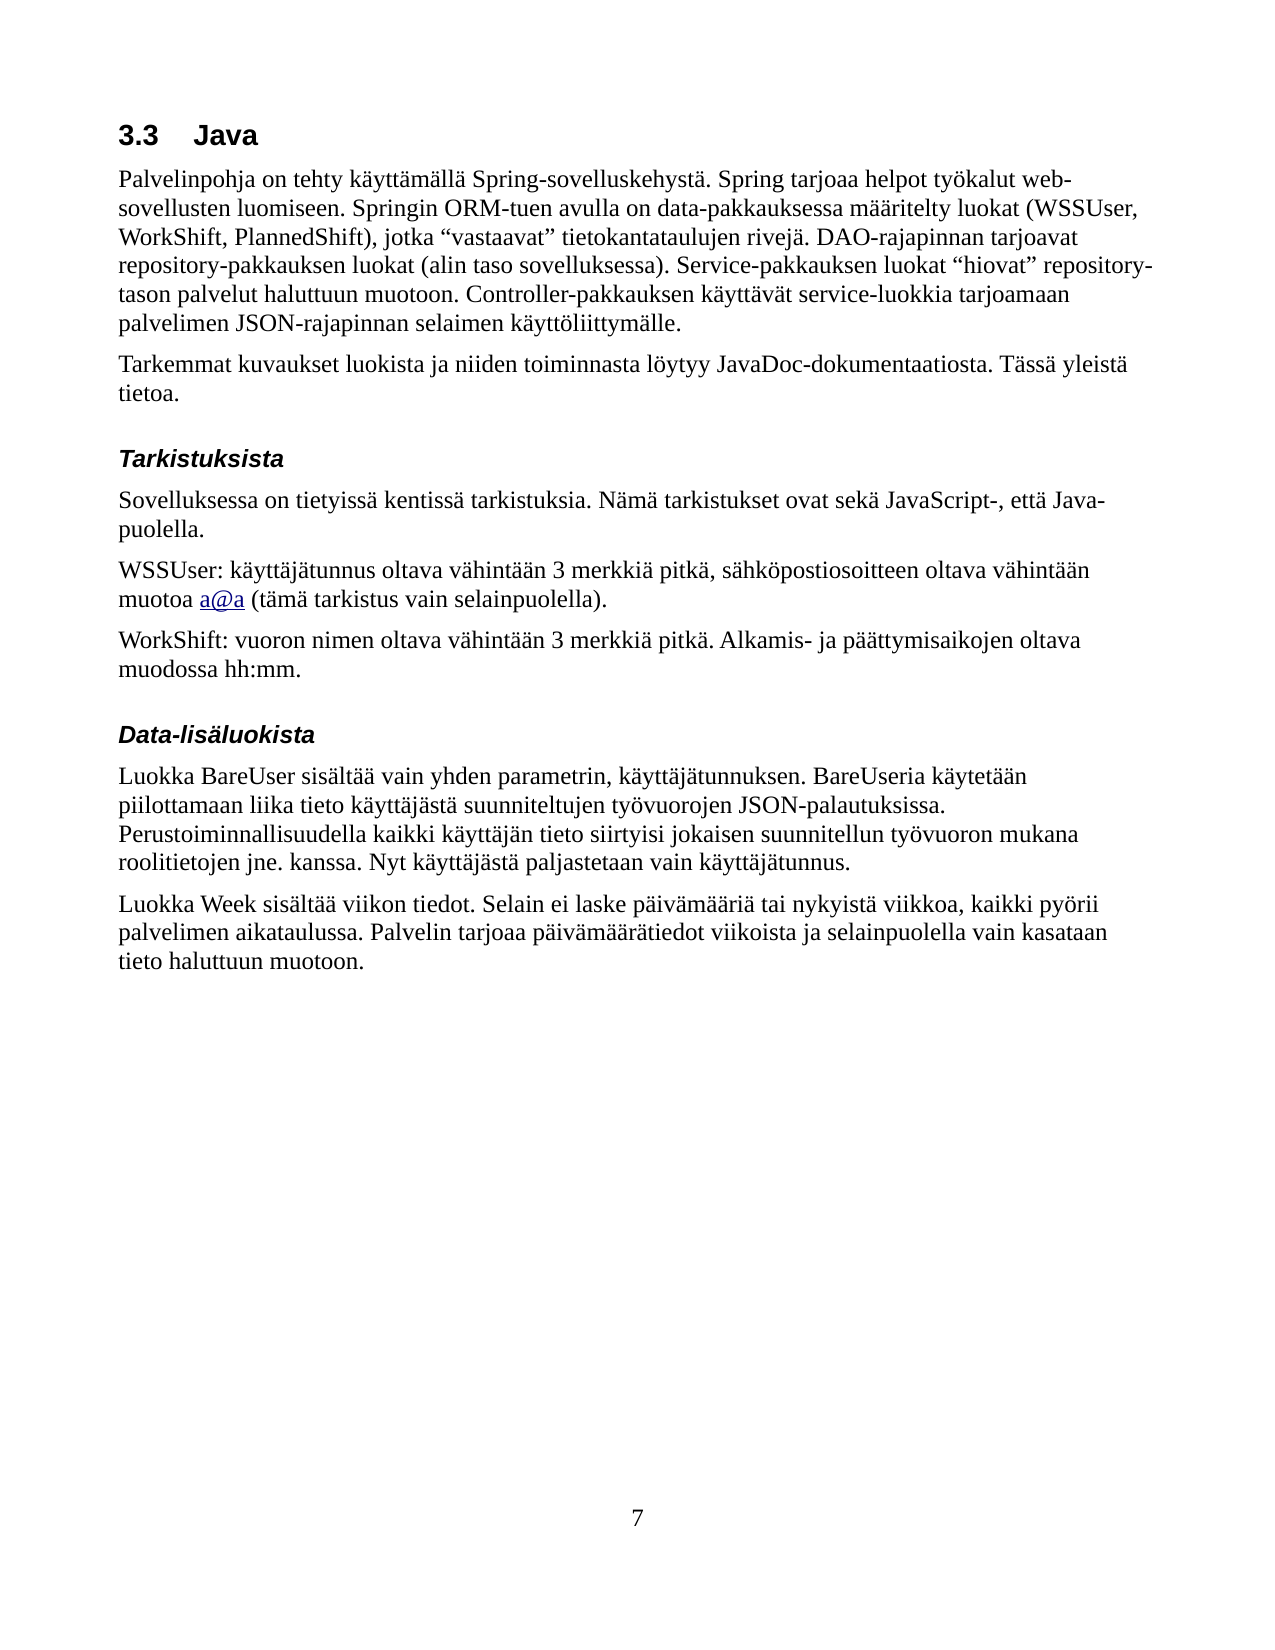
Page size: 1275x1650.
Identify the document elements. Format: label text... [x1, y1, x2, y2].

text Sovelluksessa on tietyissä kentissä tarkistuksia. Nämä tarkistukset ovat sekä JavaScript-, että Java-puolella. [118, 485, 1157, 543]
subtitle Data-lisäluokista [118, 720, 1157, 749]
text Luokka BareUser sisältää vain yhden parametrin, käyttäjätunnuksen. BareUseria käytetään piilottamaan liika tieto käyttäjästä suunniteltujen työvuorojen JSON-palautuksissa. Perustoiminnallisuudella kaikki käyttäjän tieto siirtyisi jokaisen suunnitellun työvuoron mukana roolitietojen jne. kanssa. Nyt käyttäjästä paljastetaan vain käyttäjätunnus. [118, 761, 1157, 876]
text Tarkemmat kuvaukset luokista ja niiden toiminnasta löytyy JavaDoc-dokumentaatiosta. Tässä yleistä tietoa. [118, 349, 1157, 407]
subtitle Tarkistuksista [118, 444, 1157, 473]
subtitle Java [118, 118, 1157, 152]
text Luokka Week sisältää viikon tiedot. Selain ei laske päivämääriä tai nykyistä viikkoa, kaikki pyörii palvelimen aikataulussa. Palvelin tarjoaa päivämäärätiedot viikoista ja selainpuolella vain kasataan tieto haluttuun muotoon. [118, 889, 1157, 975]
text WorkShift: vuoron nimen oltava vähintään 3 merkkiä pitkä. Alkamis- ja päättymisaikojen oltava muodossa hh:mm. [118, 625, 1157, 683]
text Palvelinpohja on tehty käyttämällä Spring-sovelluskehystä. Spring tarjoaa helpot työkalut web-sovellusten luomiseen. Springin ORM-tuen avulla on data-pakkauksessa määritelty luokat (WSSUser, WorkShift, PlannedShift), jotka “vastaavat” tietokantataulujen rivejä. DAO-rajapinnan tarjoavat repository-pakkauksen luokat (alin taso sovelluksessa). Service-pakkauksen luokat “hiovat” repository-tason palvelut haluttuun muotoon. Controller-pakkauksen käyttävät service-luokkia tarjoamaan palvelimen JSON-rajapinnan selaimen käyttöliittymälle. [118, 164, 1157, 337]
text WSSUser: käyttäjätunnus oltava vähintään 3 merkkiä pitkä, sähköpostiosoitteen oltava vähintään muotoa a@a (tämä tarkistus vain selainpuolella). [118, 555, 1157, 613]
